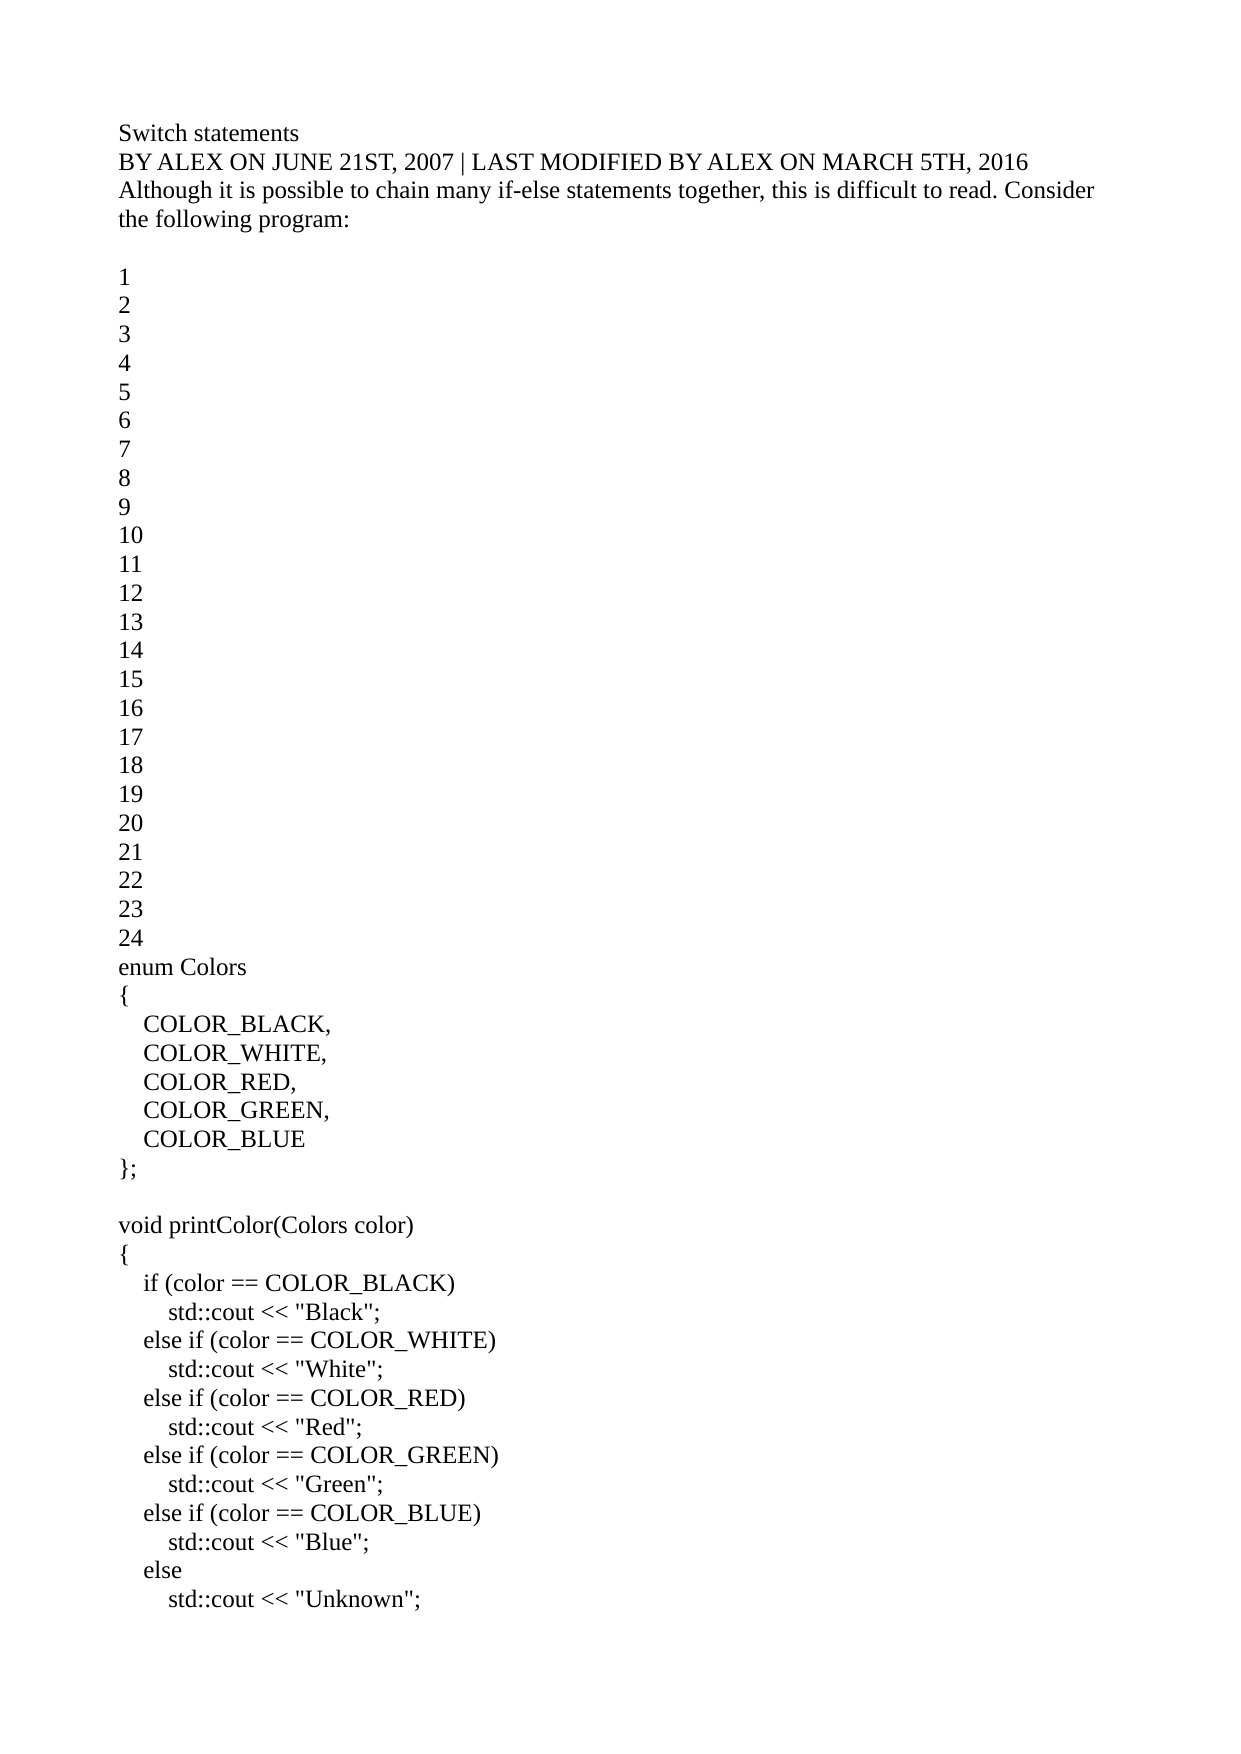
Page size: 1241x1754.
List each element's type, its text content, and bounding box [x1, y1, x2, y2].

text std::cout << "White"; [118, 1354, 1122, 1383]
text COLOR_BLUE [118, 1124, 1122, 1153]
text 9 [118, 492, 1122, 521]
text 13 [118, 607, 1122, 636]
text else [118, 1556, 1122, 1584]
text std::cout << "Red"; [118, 1412, 1122, 1441]
text else if (color == COLOR_BLUE) [118, 1498, 1122, 1527]
text COLOR_BLACK, [118, 1009, 1122, 1038]
text 17 [118, 722, 1122, 751]
text 15 [118, 664, 1122, 693]
text 2 [118, 291, 1122, 319]
text 19 [118, 779, 1122, 808]
text 8 [118, 463, 1122, 492]
text else if (color == COLOR_RED) [118, 1383, 1122, 1412]
text Although it is possible to chain many if-else statements together, this is difficult to read. Consider the following program: [118, 176, 1122, 233]
text void printColor(Colors color) [118, 1211, 1122, 1239]
text 4 [118, 348, 1122, 377]
text std::cout << "Green"; [118, 1469, 1122, 1498]
text 16 [118, 693, 1122, 722]
text enum Colors [118, 952, 1122, 981]
text COLOR_RED, [118, 1067, 1122, 1096]
text if (color == COLOR_BLACK) [118, 1268, 1122, 1297]
text 23 [118, 894, 1122, 923]
text std::cout << "Black"; [118, 1297, 1122, 1326]
text COLOR_GREEN, [118, 1096, 1122, 1124]
text 7 [118, 434, 1122, 463]
text 10 [118, 521, 1122, 549]
text 18 [118, 751, 1122, 779]
text { [118, 981, 1122, 1009]
text BY ALEX ON JUNE 21ST, 2007 | LAST MODIFIED BY ALEX ON MARCH 5TH, 2016 [118, 147, 1122, 176]
text 12 [118, 578, 1122, 607]
text 5 [118, 377, 1122, 406]
text else if (color == COLOR_WHITE) [118, 1326, 1122, 1354]
text COLOR_WHITE, [118, 1038, 1122, 1067]
text 24 [118, 923, 1122, 952]
text 6 [118, 406, 1122, 434]
text }; [118, 1153, 1122, 1182]
text { [118, 1239, 1122, 1268]
text std::cout << "Blue"; [118, 1527, 1122, 1556]
text 21 [118, 837, 1122, 866]
text 22 [118, 866, 1122, 894]
text 3 [118, 319, 1122, 348]
text 11 [118, 549, 1122, 578]
text else if (color == COLOR_GREEN) [118, 1441, 1122, 1469]
text 20 [118, 808, 1122, 837]
text std::cout << "Unknown"; [118, 1584, 1122, 1613]
text 1 [118, 262, 1122, 291]
text Switch statements [118, 118, 1122, 147]
text 14 [118, 636, 1122, 664]
